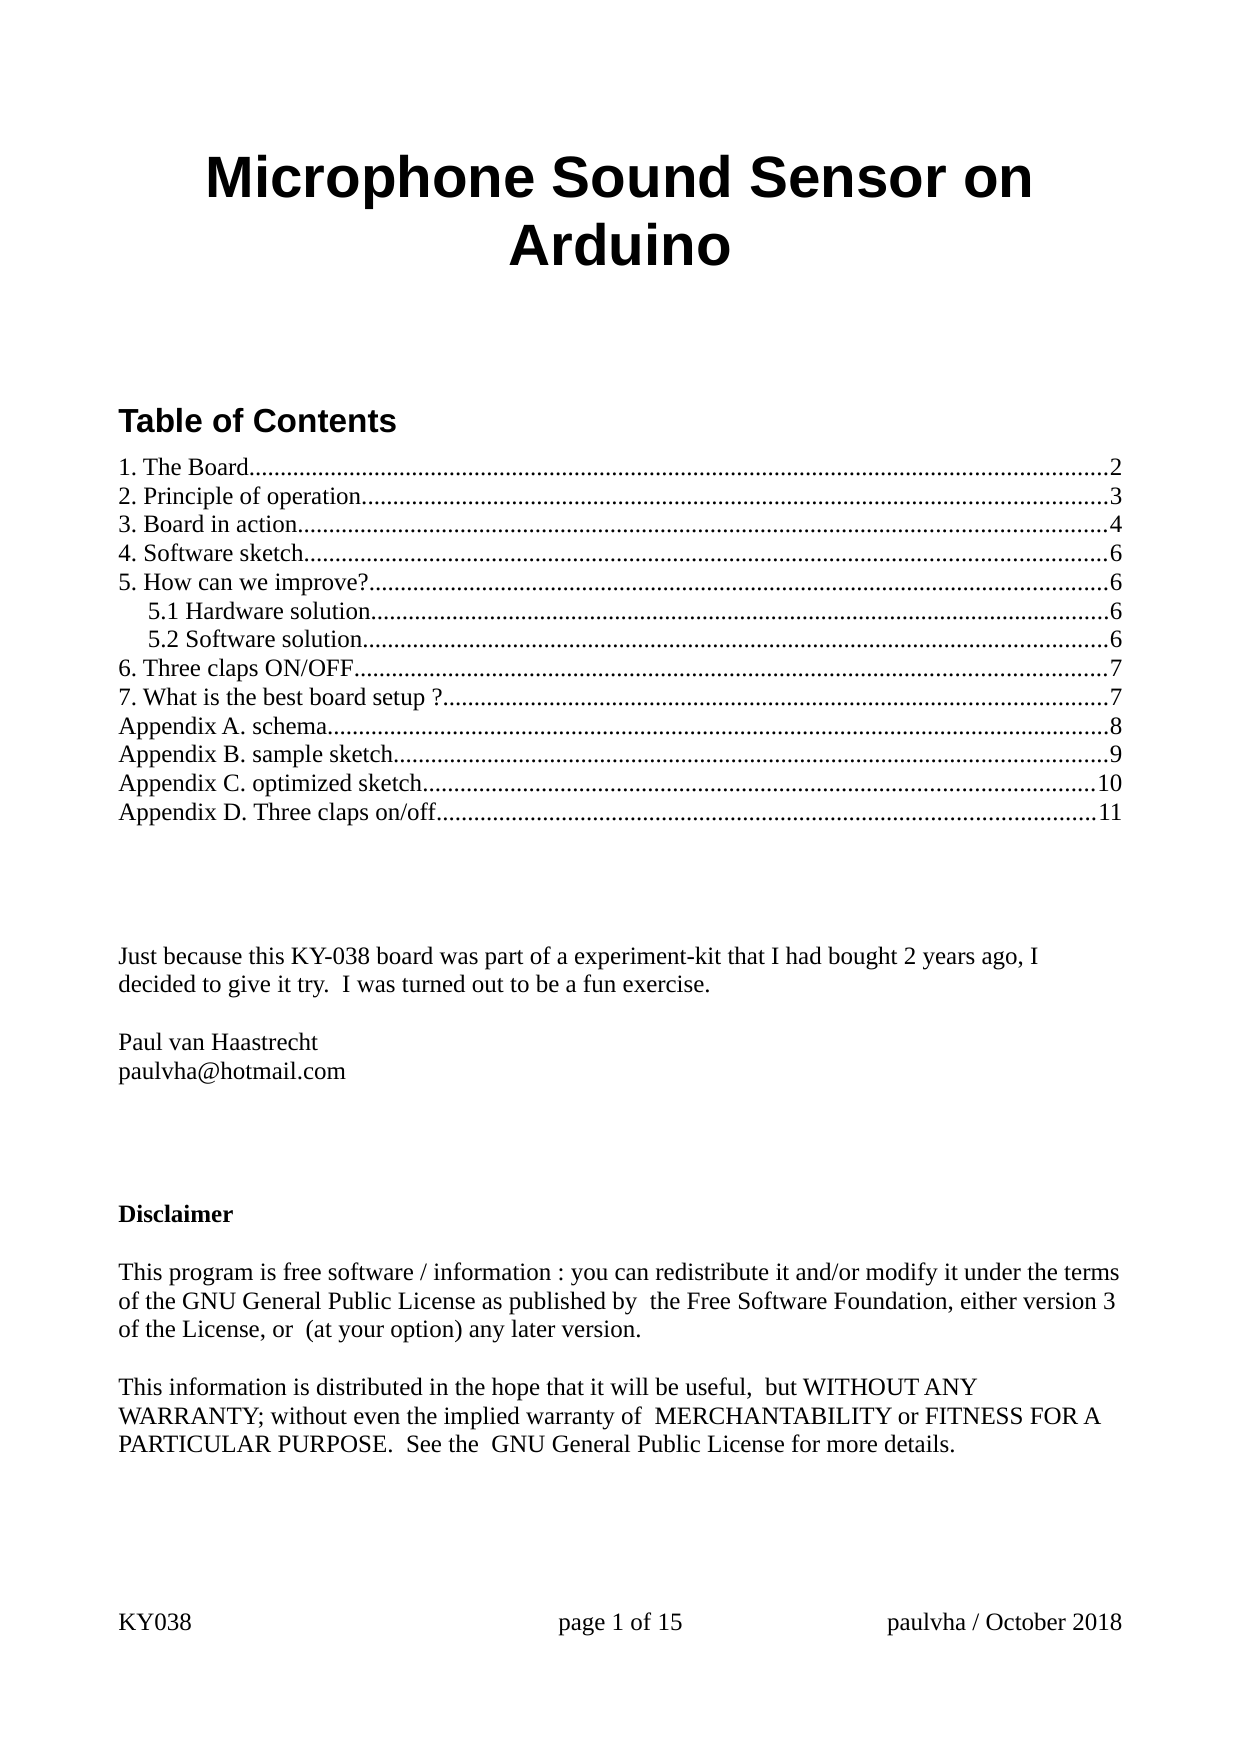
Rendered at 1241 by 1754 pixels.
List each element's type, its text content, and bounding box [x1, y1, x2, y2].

text 2. Principle of operation. 3 [118, 481, 1122, 509]
text Paul van Haastrecht [118, 1027, 1122, 1056]
text paulvha@hotmail.com [118, 1056, 1122, 1084]
text 4. Software sketch 6 [118, 538, 1122, 567]
text Appendix A. schema 8 [118, 711, 1122, 739]
subtitle Table of Contents [118, 401, 1122, 439]
text Appendix B. sample sketch 9 [118, 739, 1122, 768]
title Microphone Sound Sensor on Arduino [118, 143, 1122, 277]
text Just because this KY-038 board was part of a experiment-kit that I had bought 2 years ago, I decided to give it try. I was turned out to be a fun exercise. [118, 941, 1122, 998]
text Appendix D. Three claps on/off 11 [118, 797, 1122, 826]
text 5.1 Hardware solution 6 [148, 596, 1122, 624]
text Disclaimer [118, 1199, 1122, 1228]
text 1. The Board 2 [118, 452, 1122, 481]
text 7. What is the best board setup ? 7 [118, 682, 1122, 711]
text 5. How can we improve? 6 [118, 567, 1122, 596]
text 3. Board in action 4 [118, 509, 1122, 538]
text This information is distributed in the hope that it will be useful, but WITHOUT ANY WARRANTY; without even the implied warranty of MERCHANTABILITY or FITNESS FOR A PARTICULAR PURPOSE. See the GNU General Public License for more details. [118, 1372, 1122, 1458]
text This program is free software / information : you can redistribute it and/or modify it under the terms of the GNU General Public License as published by the Free Software Foundation, either version 3 of the License, or (at your option) any later version. [118, 1257, 1122, 1343]
text 5.2 Software solution 6 [148, 624, 1122, 653]
text 6. Three claps ON/OFF 7 [118, 653, 1122, 682]
text Appendix C. optimized sketch 10 [118, 768, 1122, 797]
